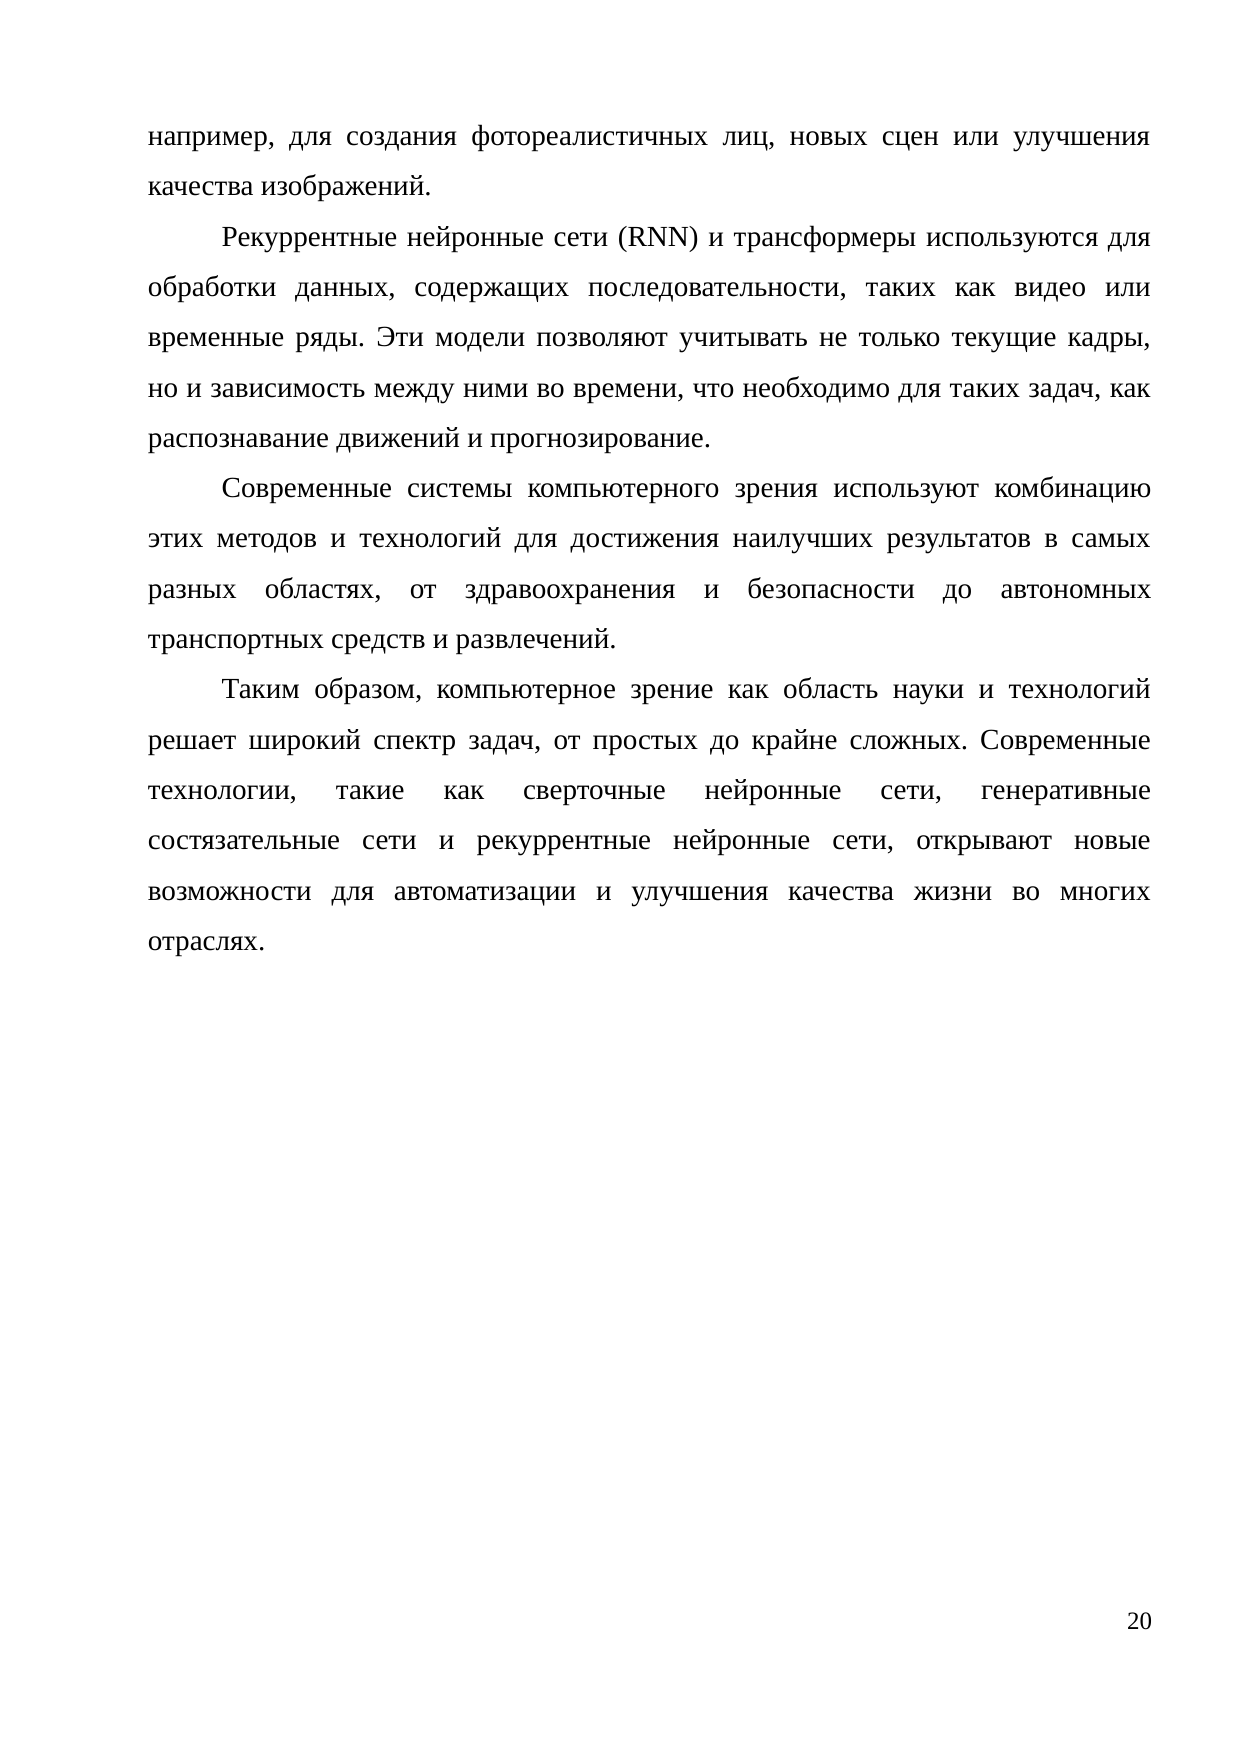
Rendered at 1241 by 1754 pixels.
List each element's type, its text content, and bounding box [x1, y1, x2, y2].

text например, для создания фотореалистичных лиц, новых сцен или улучшения качества изображений. [148, 118, 1152, 202]
text Таким образом, компьютерное зрение как область науки и технологий решает широкий спектр задач, от простых до крайне сложных. Современные технологии, такие как сверточные нейронные сети, генеративные состязательные сети и рекуррентные нейронные сети, открывают новые возможности для автоматизации и улучшения качества жизни во многих отраслях. [148, 672, 1152, 957]
text Рекуррентные нейронные сети (RNN) и трансформеры используются для обработки данных, содержащих последовательности, таких как видео или временные ряды. Эти модели позволяют учитывать не только текущие кадры, но и зависимость между ними во времени, что необходимо для таких задач, как распознавание движений и прогнозирование. [148, 219, 1152, 453]
text Современные системы компьютерного зрения используют комбинацию этих методов и технологий для достижения наилучших результатов в самых разных областях, от здравоохранения и безопасности до автономных транспортных средств и развлечений. [148, 470, 1152, 655]
